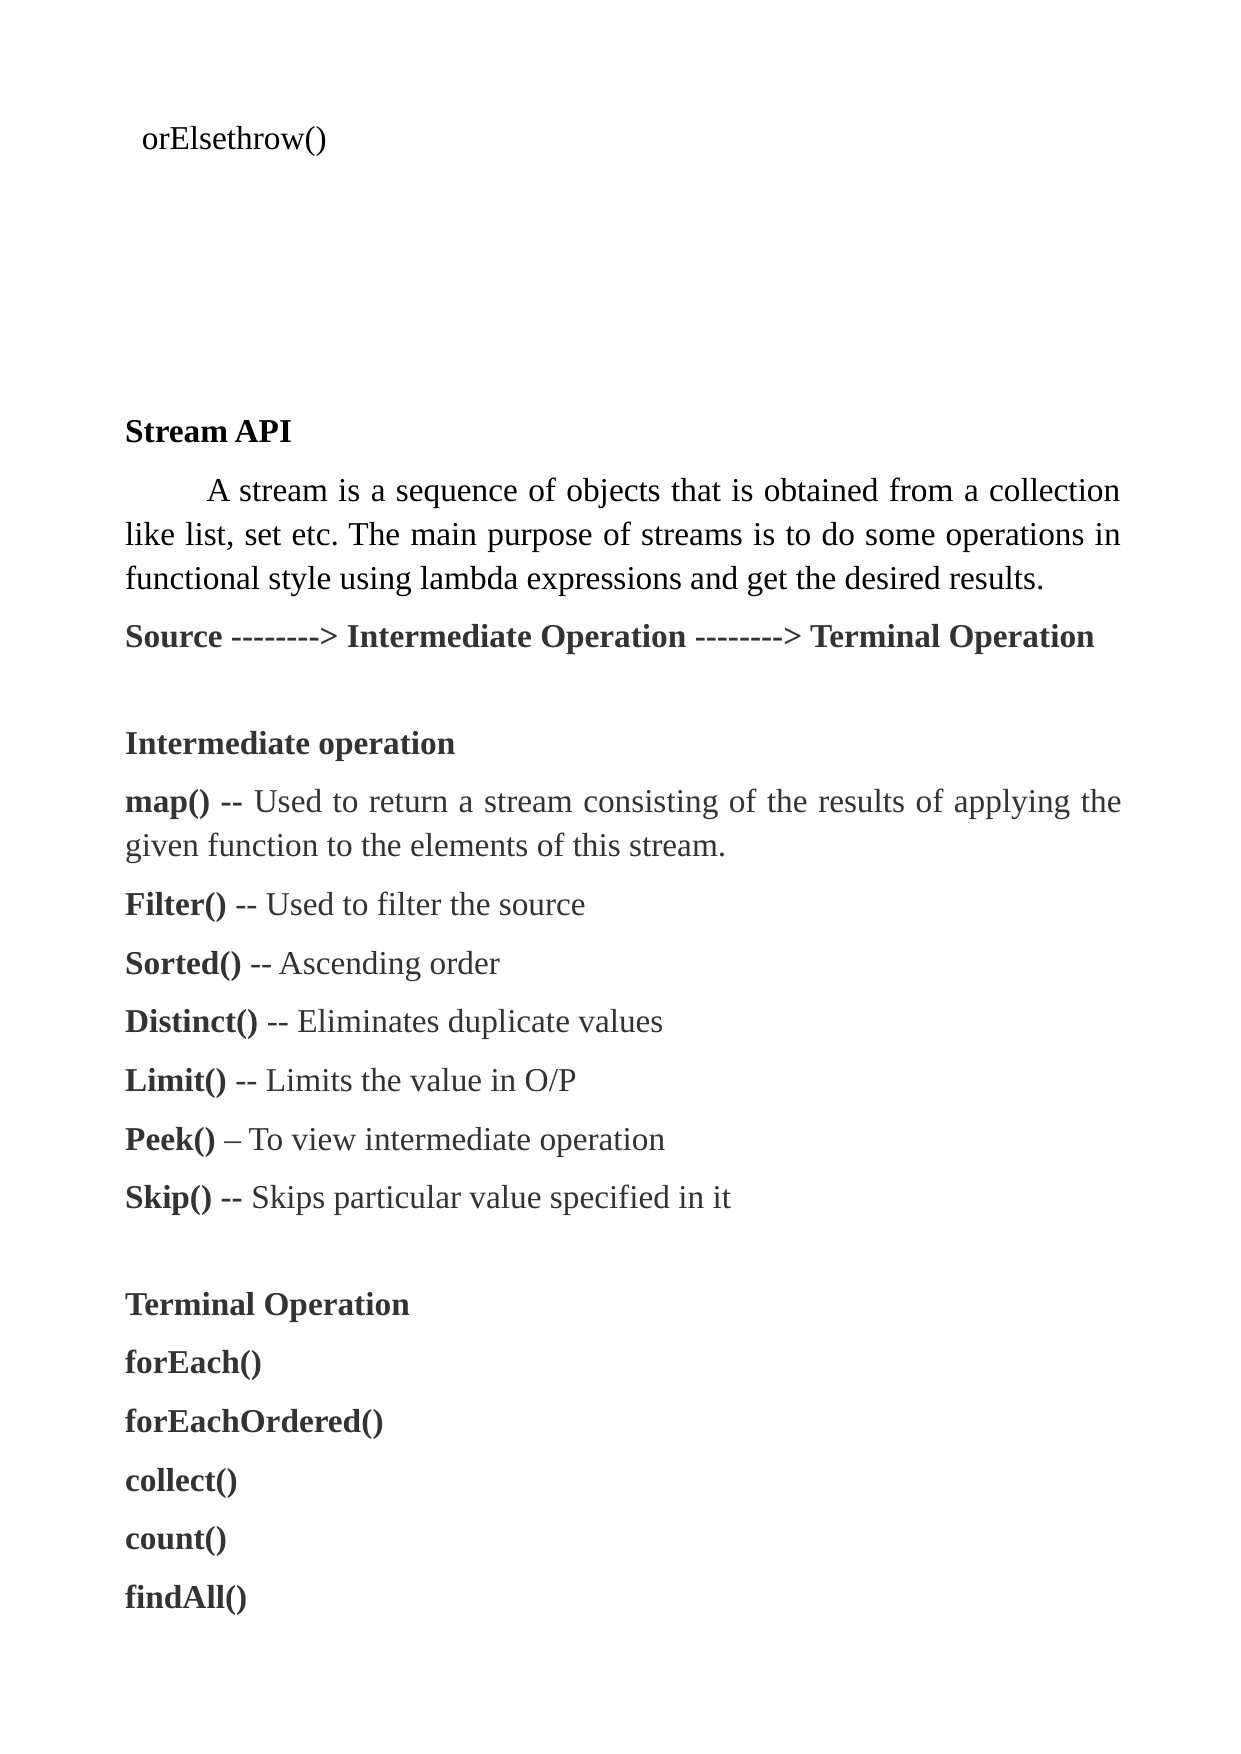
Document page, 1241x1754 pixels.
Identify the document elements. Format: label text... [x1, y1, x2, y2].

text Skip() -- Skips particular value specified in it [125, 1178, 1122, 1216]
text Intermediate operation [125, 723, 1122, 761]
text forEachOrdered() [125, 1401, 1122, 1439]
text Sorted() -- Ascending order [125, 943, 1122, 981]
text Peek() – To view intermediate operation [125, 1119, 1122, 1157]
text forEach() [125, 1342, 1122, 1381]
text count() [125, 1518, 1122, 1557]
text orElsethrow() [125, 118, 1122, 156]
text Terminal Operation [125, 1284, 1122, 1322]
text collect() [125, 1460, 1122, 1498]
text Distinct() -- Eliminates duplicate values [125, 1002, 1122, 1040]
text map() -- Used to return a stream consisting of the results of applying the given function to the elements of this stream. [125, 782, 1122, 864]
text Limit() -- Limits the value in O/P [125, 1060, 1122, 1099]
text Source --------> Intermediate Operation --------> Terminal Operation [125, 617, 1122, 655]
text Filter() -- Used to filter the source [125, 884, 1122, 923]
text Stream API [125, 411, 1122, 450]
text findAll() [125, 1577, 1122, 1615]
text A stream is a sequence of objects that is obtained from a collection like list, set etc. The main purpose of streams is to do some operations in functional style using lambda expressions and get the desired results. [125, 470, 1122, 596]
